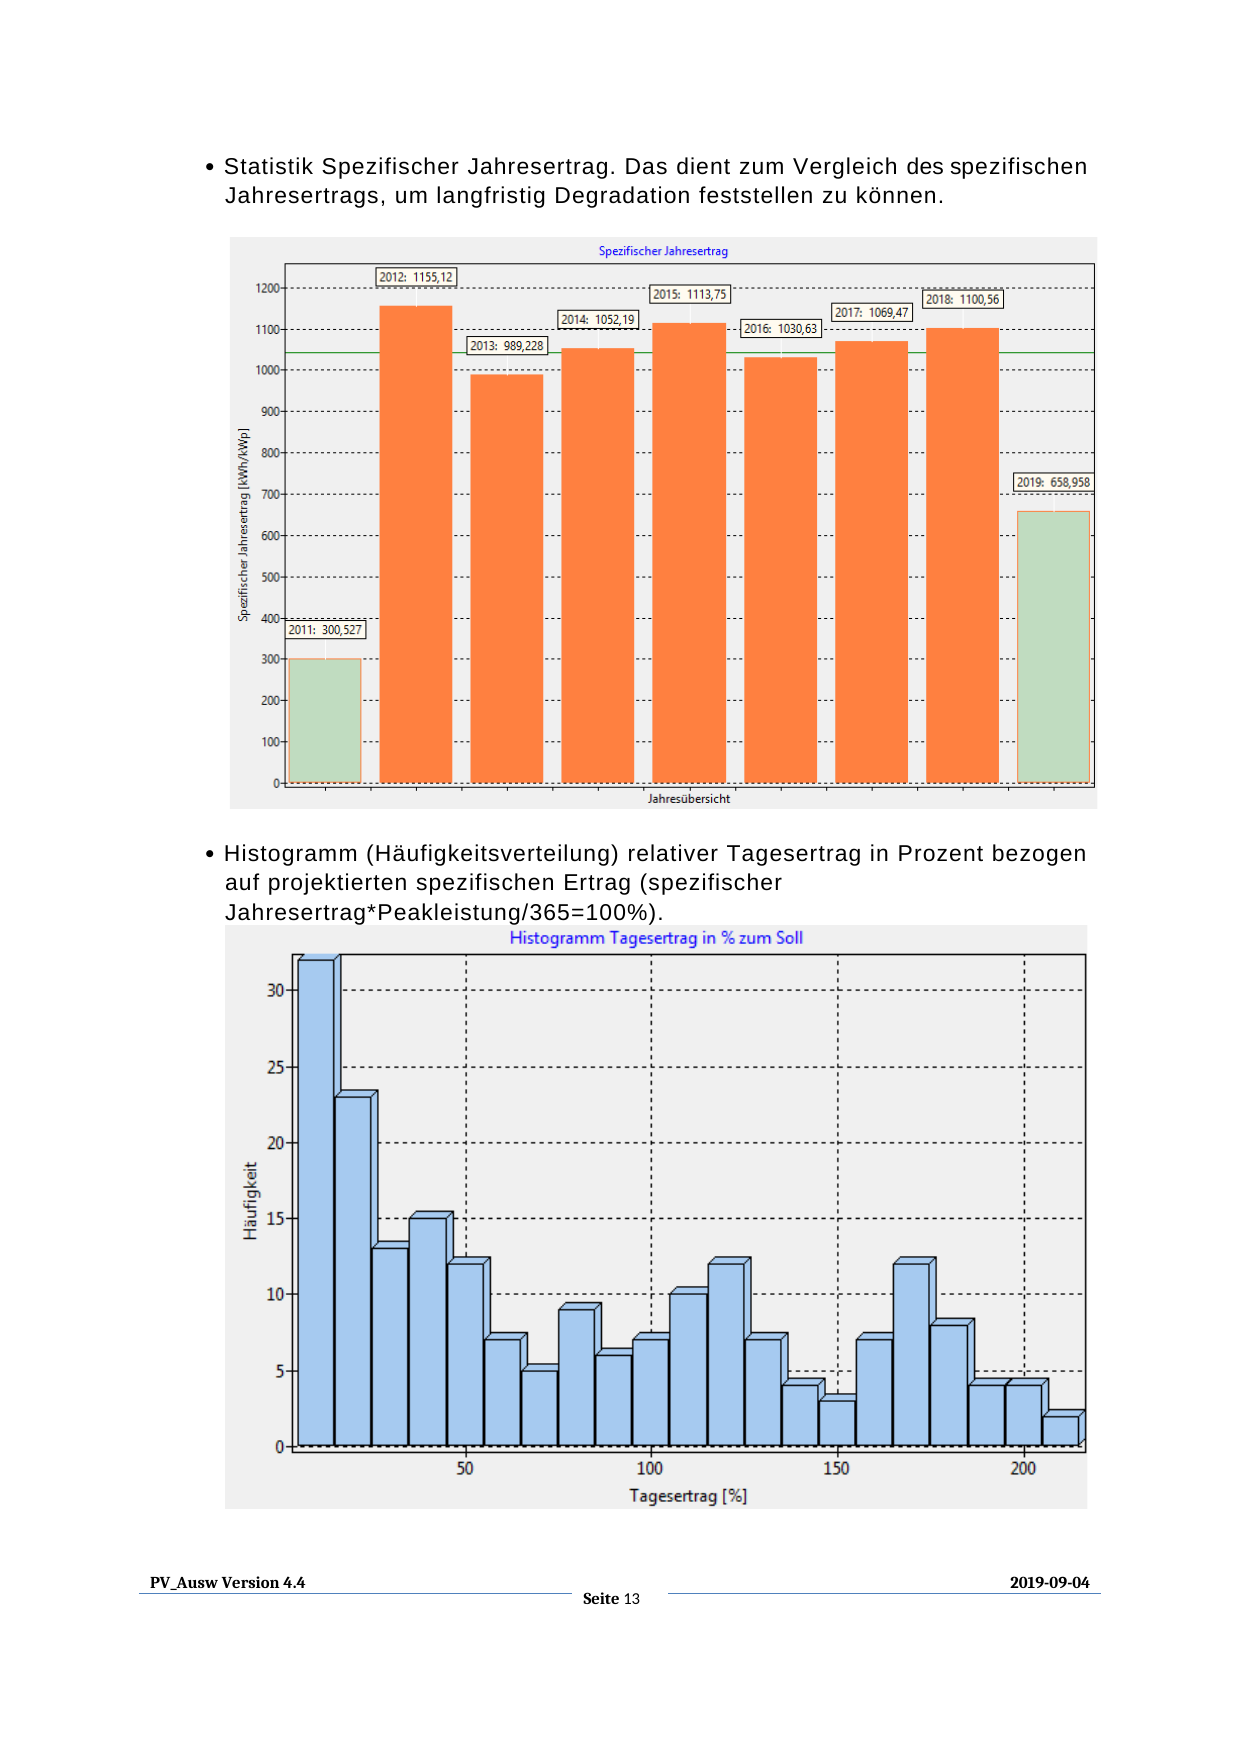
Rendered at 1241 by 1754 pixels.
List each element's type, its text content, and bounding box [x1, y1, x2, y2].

list Histogramm (Häufigkeitsverteilung) relativer Tagesertrag in Prozent bezogen auf projektierten spezifischen Ertrag (spezifischer Jahresertrag*Peakleistung/365=100%). [206, 837, 1090, 1567]
picture [225, 925, 1088, 1509]
picture [229, 237, 1098, 809]
list Statistik Spezifischer Jahresertrag. Das dient zum Vergleich des spezifischen Jahresertrags, um langfristig Degradation feststellen zu können. [206, 150, 1090, 837]
